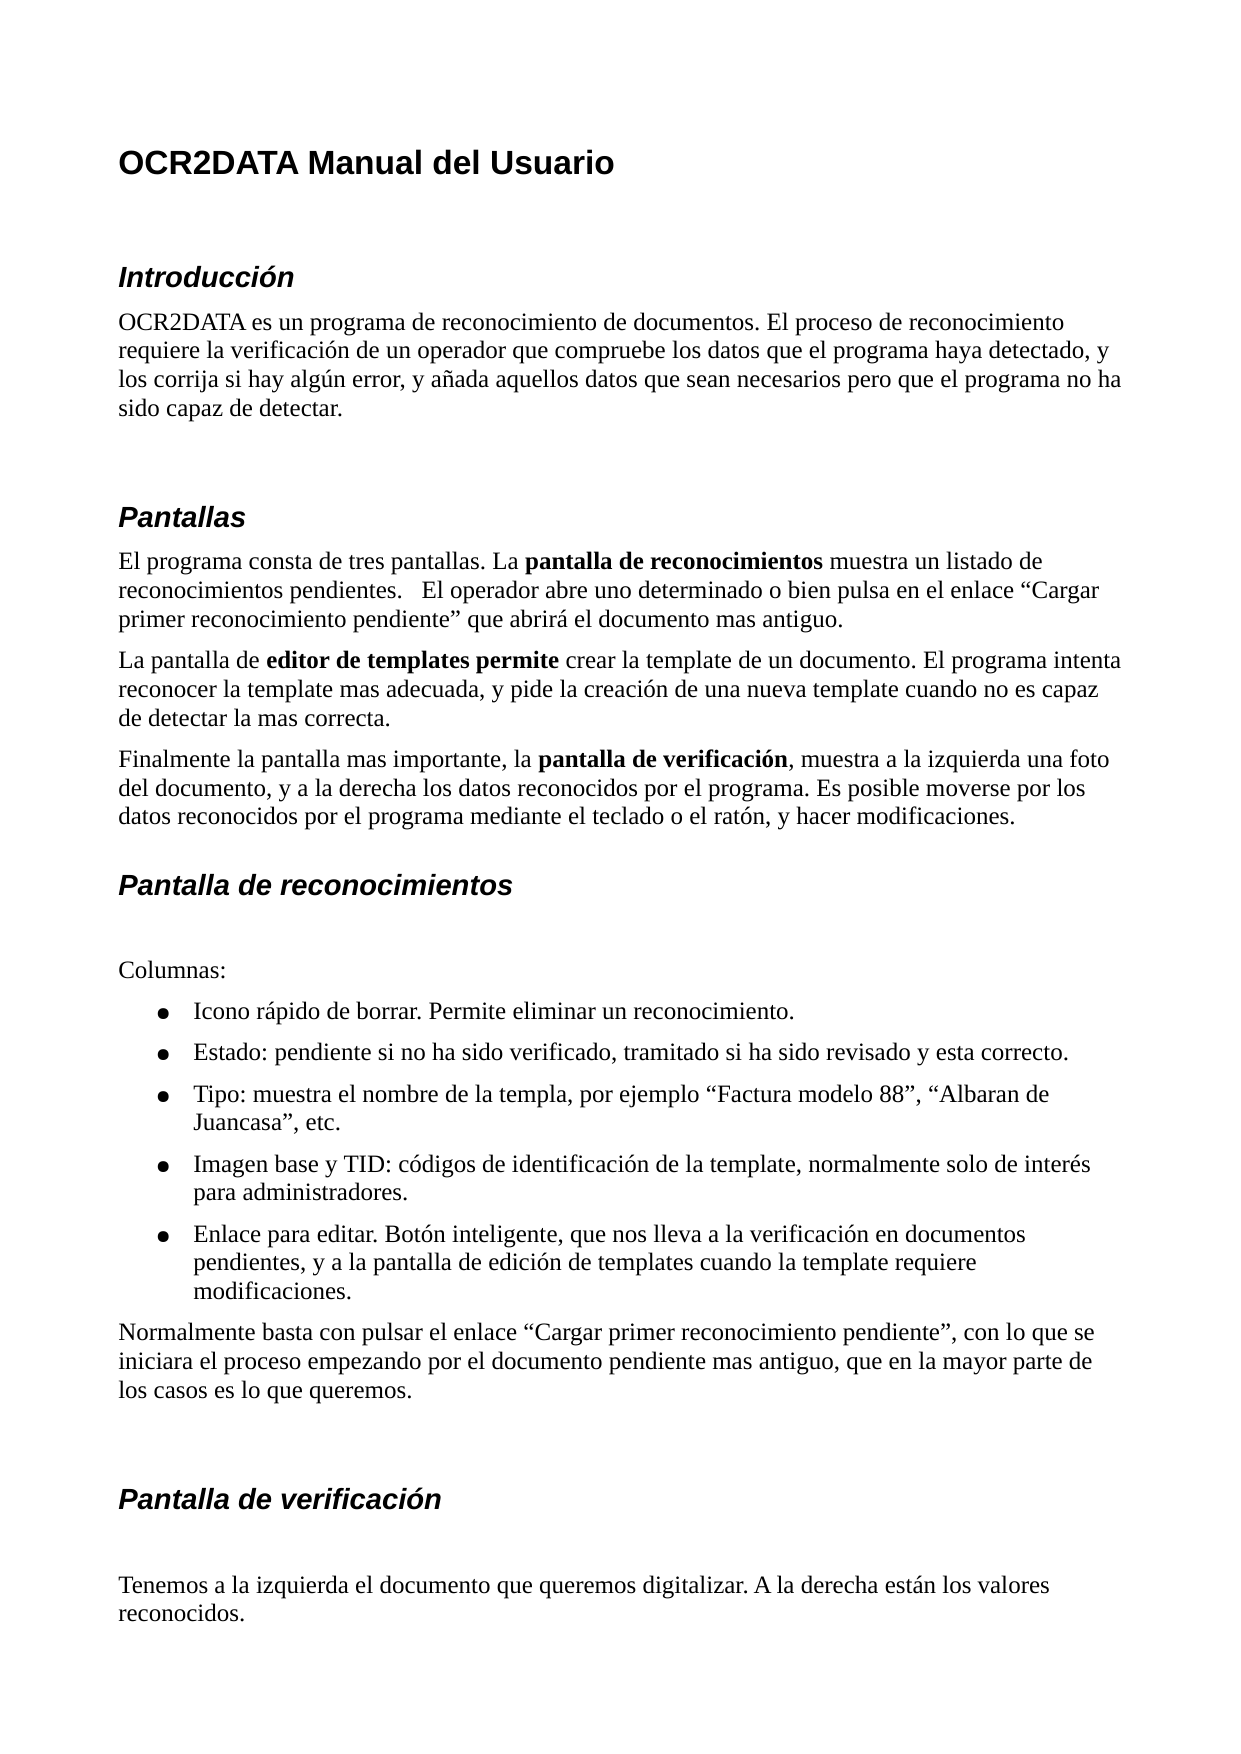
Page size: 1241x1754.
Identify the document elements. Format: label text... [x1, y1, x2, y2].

subtitle OCR2DATA Manual del Usuario [118, 143, 1122, 182]
text La pantalla de editor de templates permite crear la template de un documento. El programa intenta reconocer la template mas adecuada, y pide la creación de una nueva template cuando no es capaz de detectar la mas correcta. [118, 645, 1122, 731]
subtitle Pantallas [118, 500, 1122, 534]
text OCR2DATA es un programa de reconocimiento de documentos. El proceso de reconocimiento requiere la verificación de un operador que compruebe los datos que el programa haya detectado, y los corrija si hay algún error, y añada aquellos datos que sean necesarios pero que el programa no ha sido capaz de detectar. [118, 307, 1122, 422]
text Finalmente la pantalla mas importante, la pantalla de verificación, muestra a la izquierda una foto del documento, y a la derecha los datos reconocidos por el programa. Es posible moverse por los datos reconocidos por el programa mediante el teclado o el ratón, y hacer modificaciones. [118, 744, 1122, 830]
text El programa consta de tres pantallas. La pantalla de reconocimientos muestra un listado de reconocimientos pendientes. El operador abre uno determinado o bien pulsa en el enlace “Cargar primer reconocimiento pendiente” que abrirá el documento mas antiguo. [118, 546, 1122, 633]
text Columnas: [118, 955, 1122, 984]
list Enlace para editar. Botón inteligente, que nos lleva a la verificación en documentos pendientes, y a la pantalla de edición de templates cuando la template requiere modificaciones. [156, 1219, 1122, 1305]
list Estado: pendiente si no ha sido verificado, tramitado si ha sido revisado y esta correcto. [156, 1037, 1122, 1066]
list Icono rápido de borrar. Permite eliminar un reconocimiento. [156, 996, 1122, 1025]
subtitle Pantalla de reconocimientos [118, 868, 1122, 901]
text Tenemos a la izquierda el documento que queremos digitalizar. A la derecha están los valores reconocidos. [118, 1570, 1122, 1627]
text Normalmente basta con pulsar el enlace “Cargar primer reconocimiento pendiente”, con lo que se iniciara el proceso empezando por el documento pendiente mas antiguo, que en la mayor parte de los casos es lo que queremos. [118, 1317, 1122, 1404]
list Tipo: muestra el nombre de la templa, por ejemplo “Factura modelo 88”, “Albaran de Juancasa”, etc. [156, 1079, 1122, 1136]
list Imagen base y TID: códigos de identificación de la template, normalmente solo de interés para administradores. [156, 1149, 1122, 1206]
subtitle Pantalla de verificación [118, 1482, 1122, 1516]
subtitle Introducción [118, 261, 1122, 294]
